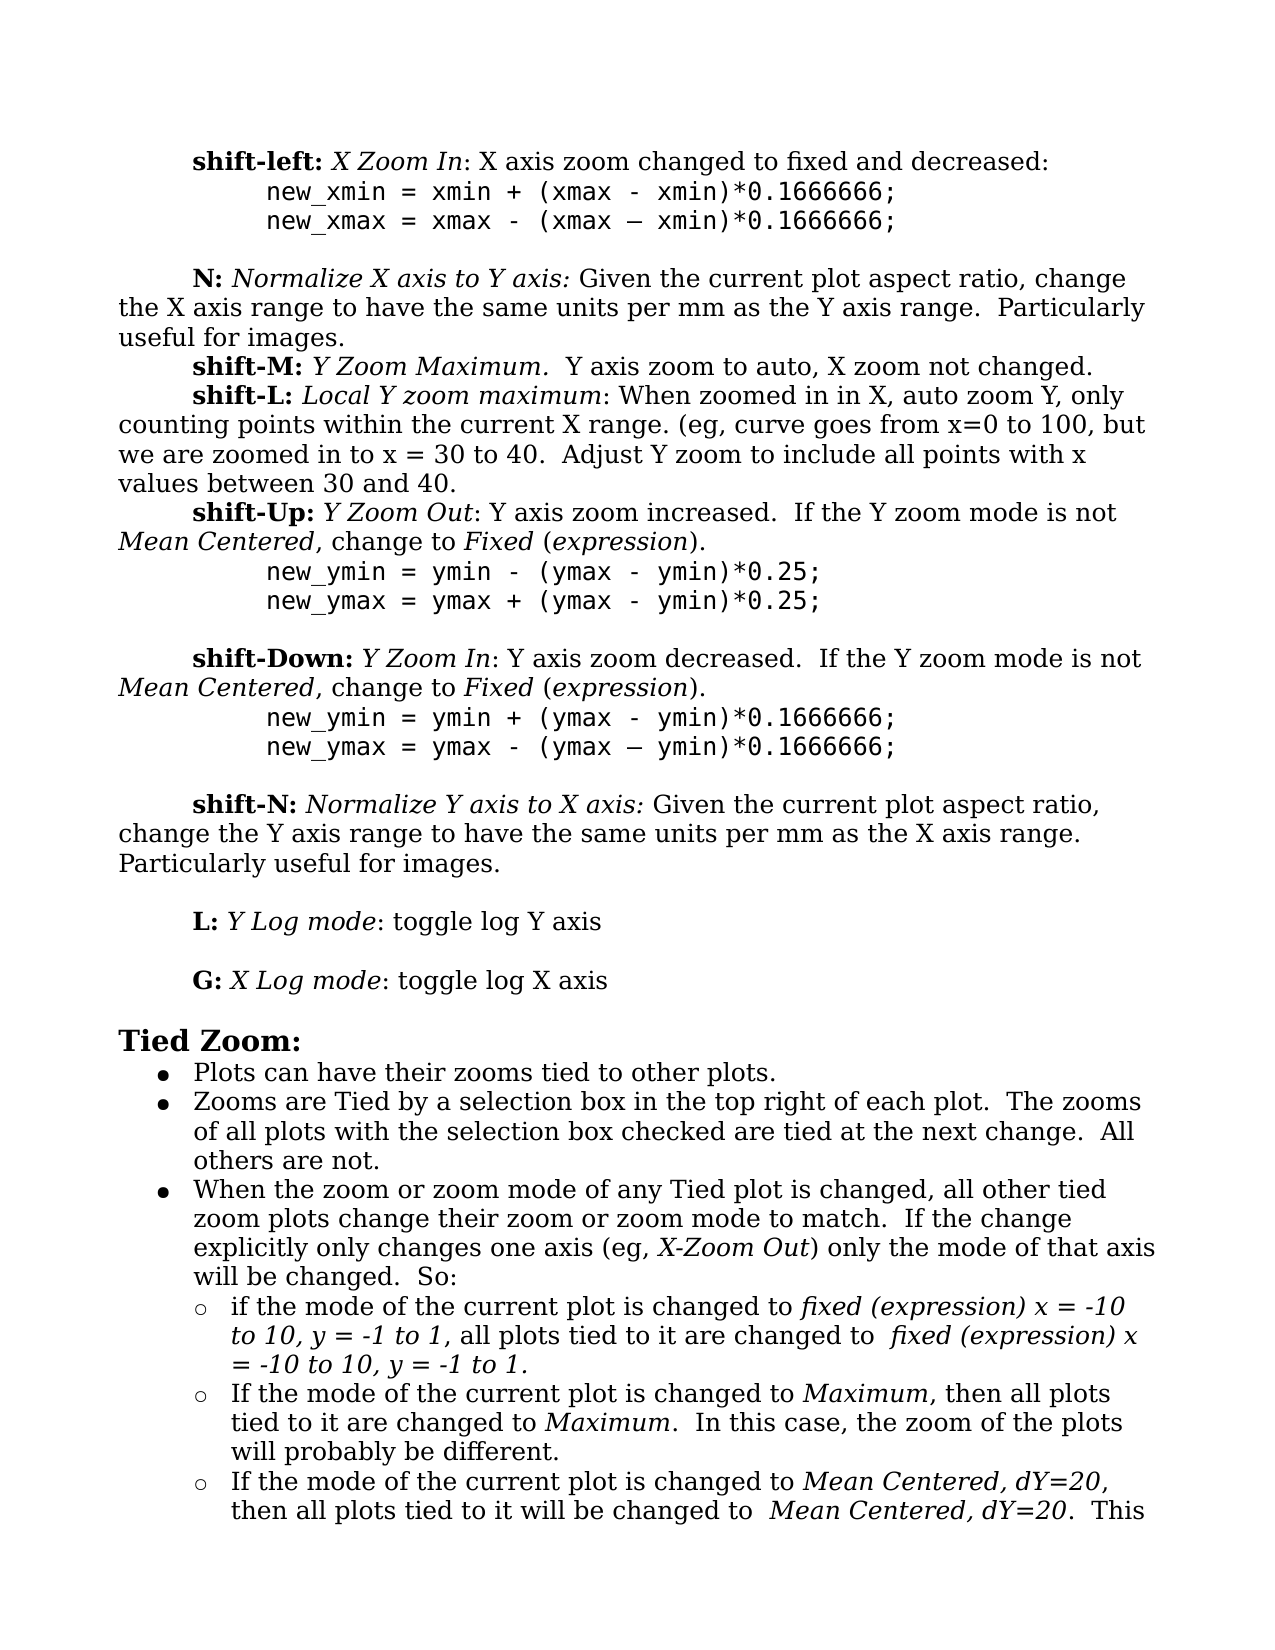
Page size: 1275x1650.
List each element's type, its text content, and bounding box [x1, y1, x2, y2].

text shift-L: Local Y zoom maximum: When zoomed in in X, auto zoom Y, only counting points within the current X range. (eg, curve goes from x=0 to 100, but we are zoomed in to x = 30 to 40. Adjust Y zoom to include all points with x values between 30 and 40. [118, 381, 1157, 498]
text new_ymax = ymax + (ymax - ymin)*0.25; [118, 586, 1157, 615]
text new_xmin = xmin + (xmax - xmin)*0.1666666; [118, 177, 1157, 206]
text G: X Log mode: toggle log X axis [118, 966, 1157, 995]
text shift-Up: Y Zoom Out: Y axis zoom increased. If the Y zoom mode is not Mean Centered, change to Fixed (expression). [118, 498, 1157, 557]
text shift-left: X Zoom In: X axis zoom changed to fixed and decreased: [118, 147, 1157, 177]
list When the zoom or zoom mode of any Tied plot is changed, all other tied zoom plots change their zoom or zoom mode to match. If the change explicitly only changes one axis (eg, X-Zoom Out) only the mode of that axis will be changed. So: [156, 1175, 1157, 1292]
text shift-M: Y Zoom Maximum. Y axis zoom to auto, X zoom not changed. [118, 352, 1157, 381]
text N: Normalize X axis to Y axis: Given the current plot aspect ratio, change the X axis range to have the same units per mm as the Y axis range. Particularly useful for images. [118, 264, 1157, 352]
list Zooms are Tied by a selection box in the top right of each plot. The zooms of all plots with the selection box checked are tied at the next change. All others are not. [156, 1088, 1157, 1175]
text new_xmax = xmax - (xmax – xmin)*0.1666666; [118, 206, 1157, 235]
list If the mode of the current plot is changed to Maximum, then all plots tied to it are changed to Maximum. In this case, the zoom of the plots will probably be different. [193, 1379, 1157, 1467]
text shift-Down: Y Zoom In: Y axis zoom decreased. If the Y zoom mode is not Mean Centered, change to Fixed (expression). [118, 644, 1157, 703]
text new_ymax = ymax - (ymax – ymin)*0.1666666; [118, 732, 1157, 761]
text Tied Zoom: [118, 1024, 1157, 1058]
text new_ymin = ymin - (ymax - ymin)*0.25; [118, 557, 1157, 586]
list If the mode of the current plot is changed to Mean Centered, dY=20, then all plots tied to it will be changed to Mean Centered, dY=20. This [193, 1467, 1157, 1525]
text shift-N: Normalize Y axis to X axis: Given the current plot aspect ratio, change the Y axis range to have the same units per mm as the X axis range. Particularly useful for images. [118, 790, 1157, 878]
text new_ymin = ymin + (ymax - ymin)*0.1666666; [118, 703, 1157, 732]
list Plots can have their zooms tied to other plots. [156, 1058, 1157, 1088]
list if the mode of the current plot is changed to fixed (expression) x = -10 to 10, y = -1 to 1, all plots tied to it are changed to fixed (expression) x = -10 to 10, y = -1 to 1. [193, 1292, 1157, 1379]
text L: Y Log mode: toggle log Y axis [118, 907, 1157, 966]
